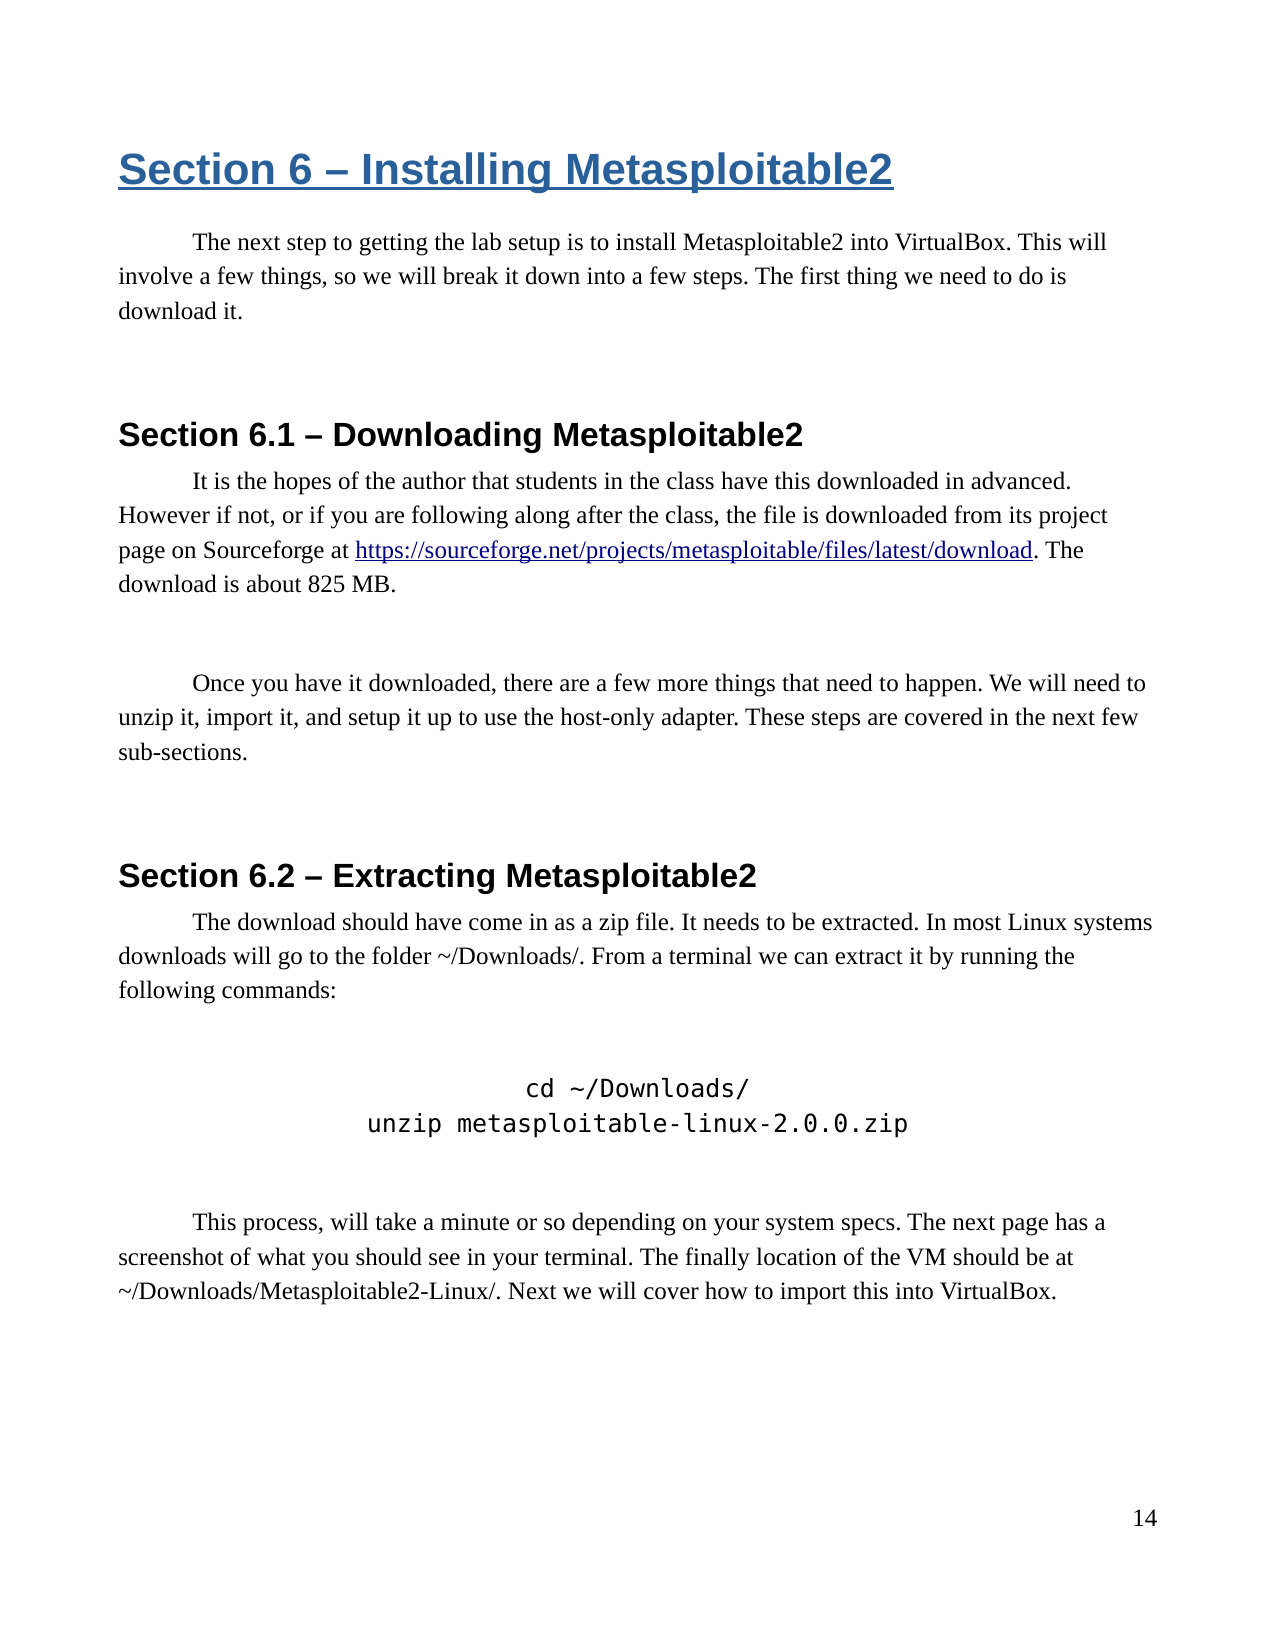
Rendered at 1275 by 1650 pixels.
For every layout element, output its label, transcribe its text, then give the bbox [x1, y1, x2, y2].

text It is the hopes of the author that students in the class have this downloaded in advanced. However if not, or if you are following along after the class, the file is downloaded from its project page on Sourceforge at https://sourceforge.net/projects/metasploitable/files/latest/download. The download is about 825 MB. [118, 466, 1157, 598]
subtitle Section 6 – Installing Metasploitable2 [118, 144, 1157, 194]
text Once you have it downloaded, there are a few more things that need to happen. We will need to unzip it, import it, and setup it up to use the host-only adapter. These steps are covered in the next few sub-sections. [118, 668, 1157, 765]
subtitle Section 6.1 – Downloading Metasploitable2 [118, 415, 1157, 453]
text cd ~/Downloads/ unzip metasploitable-linux-2.0.0.zip [118, 1074, 1157, 1138]
subtitle Section 6.2 – Extracting Metasploitable2 [118, 856, 1157, 894]
text The download should have come in as a zip file. It needs to be extracted. In most Linux systems downloads will go to the folder ~/Downloads/. From a terminal we can extract it by running the following commands: [118, 907, 1157, 1004]
text The next step to getting the lab setup is to install Metasploitable2 into VirtualBox. This will involve a few things, so we will break it down into a few steps. The first thing we need to do is download it. [118, 227, 1157, 325]
text This process, will take a minute or so depending on your system specs. The next page has a screenshot of what you should see in your terminal. The finally location of the VM should be at ~/Downloads/Metasploitable2-Linux/. Next we will cover how to import this into VirtualBox. [118, 1207, 1157, 1305]
